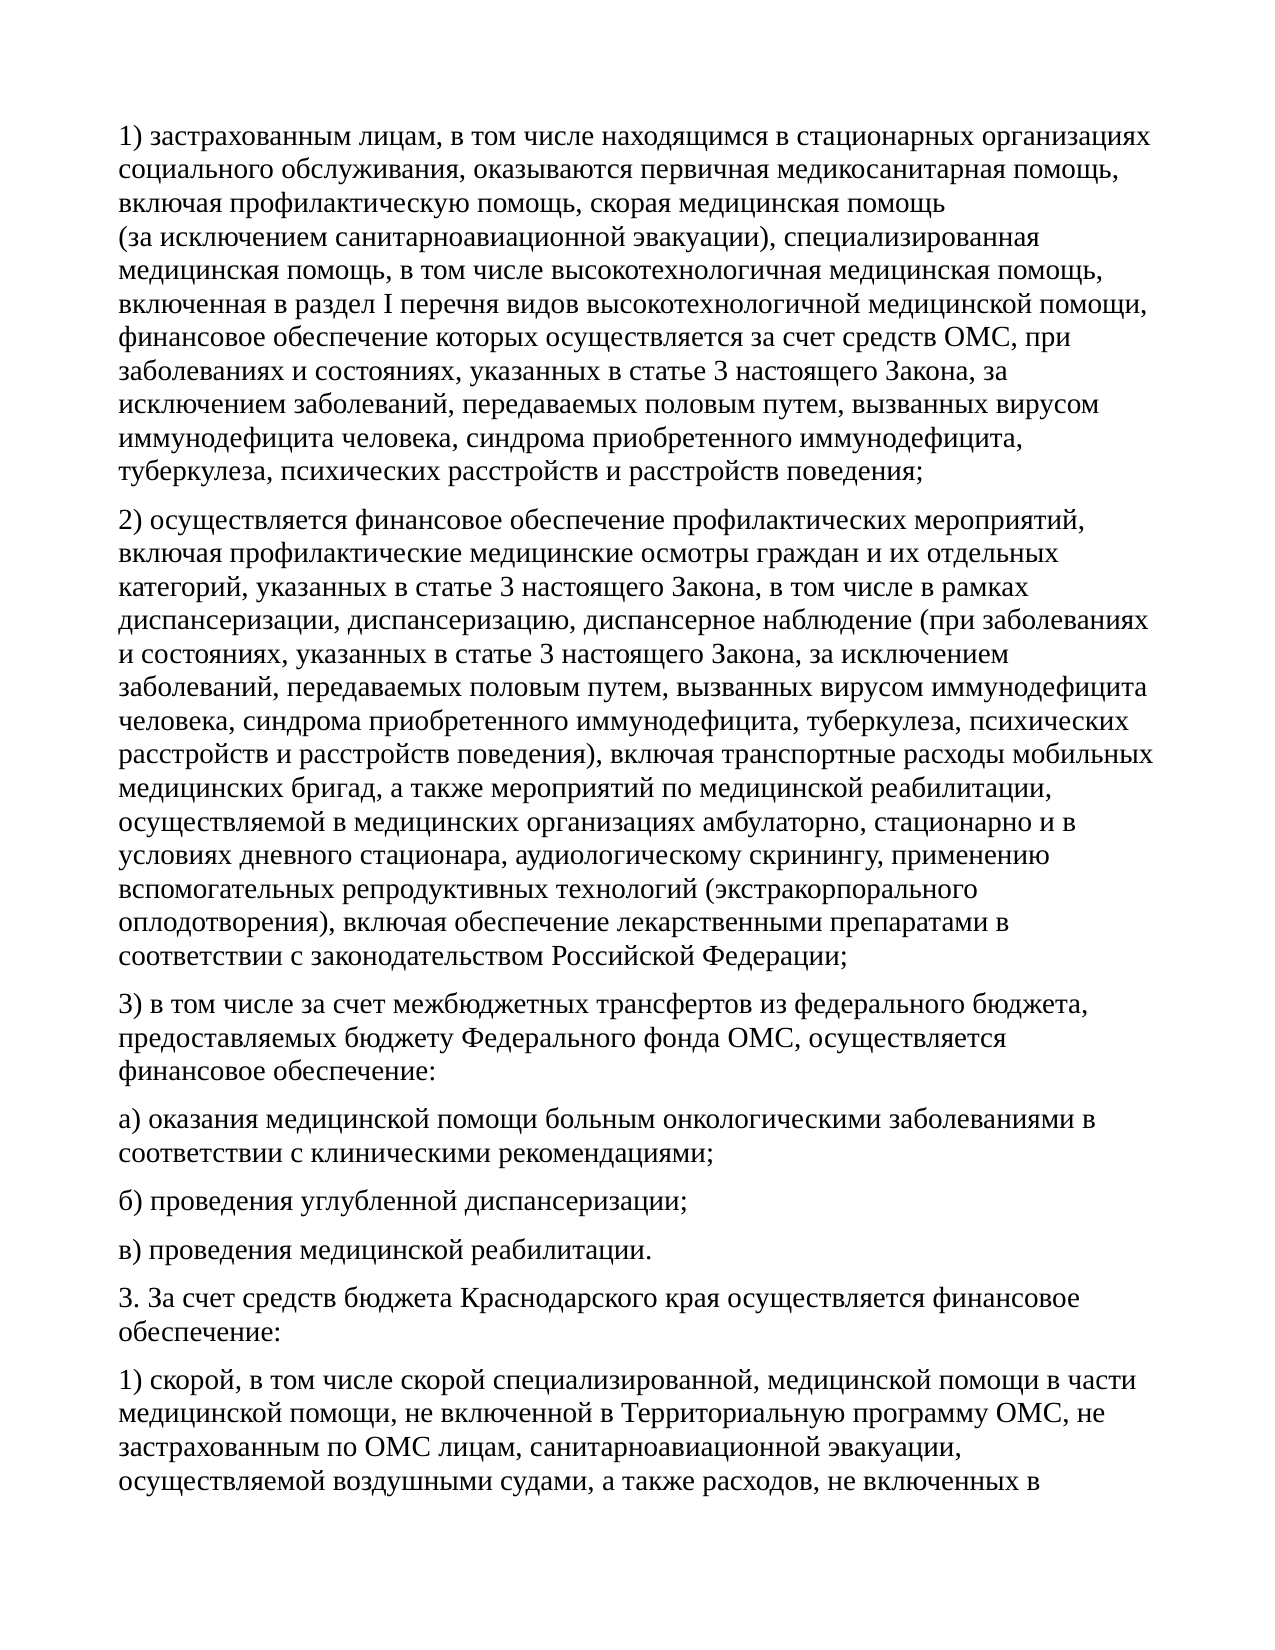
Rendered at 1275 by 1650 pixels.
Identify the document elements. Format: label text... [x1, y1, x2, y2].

text б) проведения углубленной диспансеризации; [118, 1183, 1157, 1217]
text 1) застрахованным лицам, в том числе находящимся в стационарных организациях социального обслуживания, оказываются первичная медикосанитарная помощь, включая профилактическую помощь, скорая медицинская помощь (за исключением санитарноавиационной эвакуации), специализированная медицинская помощь, в том числе высокотехнологичная медицинская помощь, включенная в раздел I перечня видов высокотехнологичной медицинской помощи, финансовое обеспечение которых осуществляется за счет средств ОМС, при заболеваниях и состояниях, указанных в статье 3 настоящего Закона, за исключением заболеваний, передаваемых половым путем, вызванных вирусом иммунодефицита человека, синдрома приобретенного иммунодефицита, туберкулеза, психических расстройств и расстройств поведения; [118, 118, 1157, 487]
text 3) в том числе за счет межбюджетных трансфертов из федерального бюджета, предоставляемых бюджету Федерального фонда ОМС, осуществляется финансовое обеспечение: [118, 986, 1157, 1087]
text а) оказания медицинской помощи больным онкологическими заболеваниями в соответствии с клиническими рекомендациями; [118, 1102, 1157, 1169]
text 1) скорой, в том числе скорой специализированной, медицинской помощи в части медицинской помощи, не включенной в Территориальную программу ОМС, не застрахованным по ОМС лицам, санитарноавиационной эвакуации, осуществляемой воздушными судами, а также расходов, не включенных в [118, 1362, 1157, 1496]
text 3. За счет средств бюджета Краснодарского края осуществляется финансовое обеспечение: [118, 1280, 1157, 1347]
text в) проведения медицинской реабилитации. [118, 1232, 1157, 1265]
text 2) осуществляется финансовое обеспечение профилактических мероприятий, включая профилактические медицинские осмотры граждан и их отдельных категорий, указанных в статье 3 настоящего Закона, в том числе в рамках диспансеризации, диспансеризацию, диспансерное наблюдение (при заболеваниях и состояниях, указанных в статье 3 настоящего Закона, за исключением заболеваний, передаваемых половым путем, вызванных вирусом иммунодефицита человека, синдрома приобретенного иммунодефицита, туберкулеза, психических расстройств и расстройств поведения), включая транспортные расходы мобильных медицинских бригад, а также мероприятий по медицинской реабилитации, осуществляемой в медицинских организациях амбулаторно, стационарно и в условиях дневного стационара, аудиологическому скринингу, применению вспомогательных репродуктивных технологий (экстракорпорального оплодотворения), включая обеспечение лекарственными препаратами в соответствии с законодательством Российской Федерации; [118, 502, 1157, 971]
